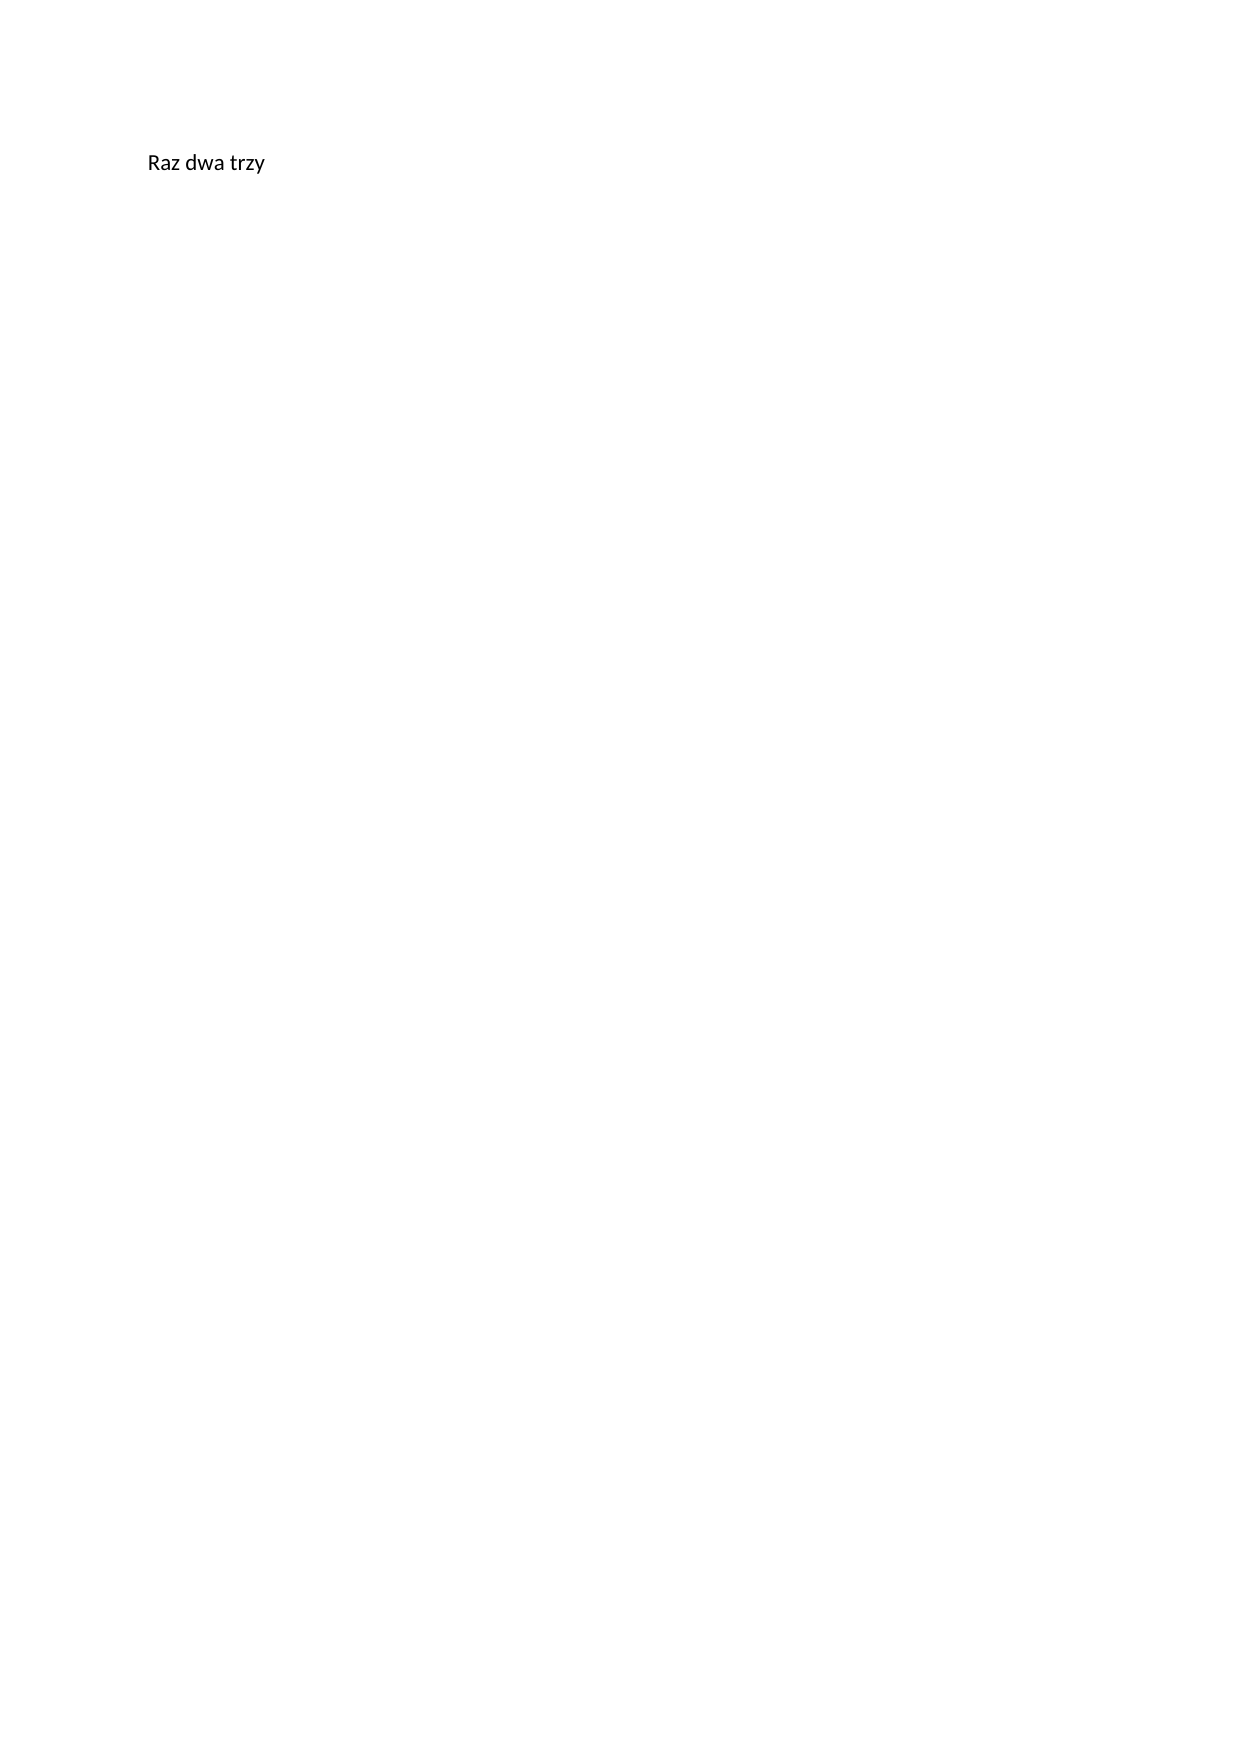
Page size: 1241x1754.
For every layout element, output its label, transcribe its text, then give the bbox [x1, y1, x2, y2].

text Raz dwa trzy [148, 148, 1093, 176]
